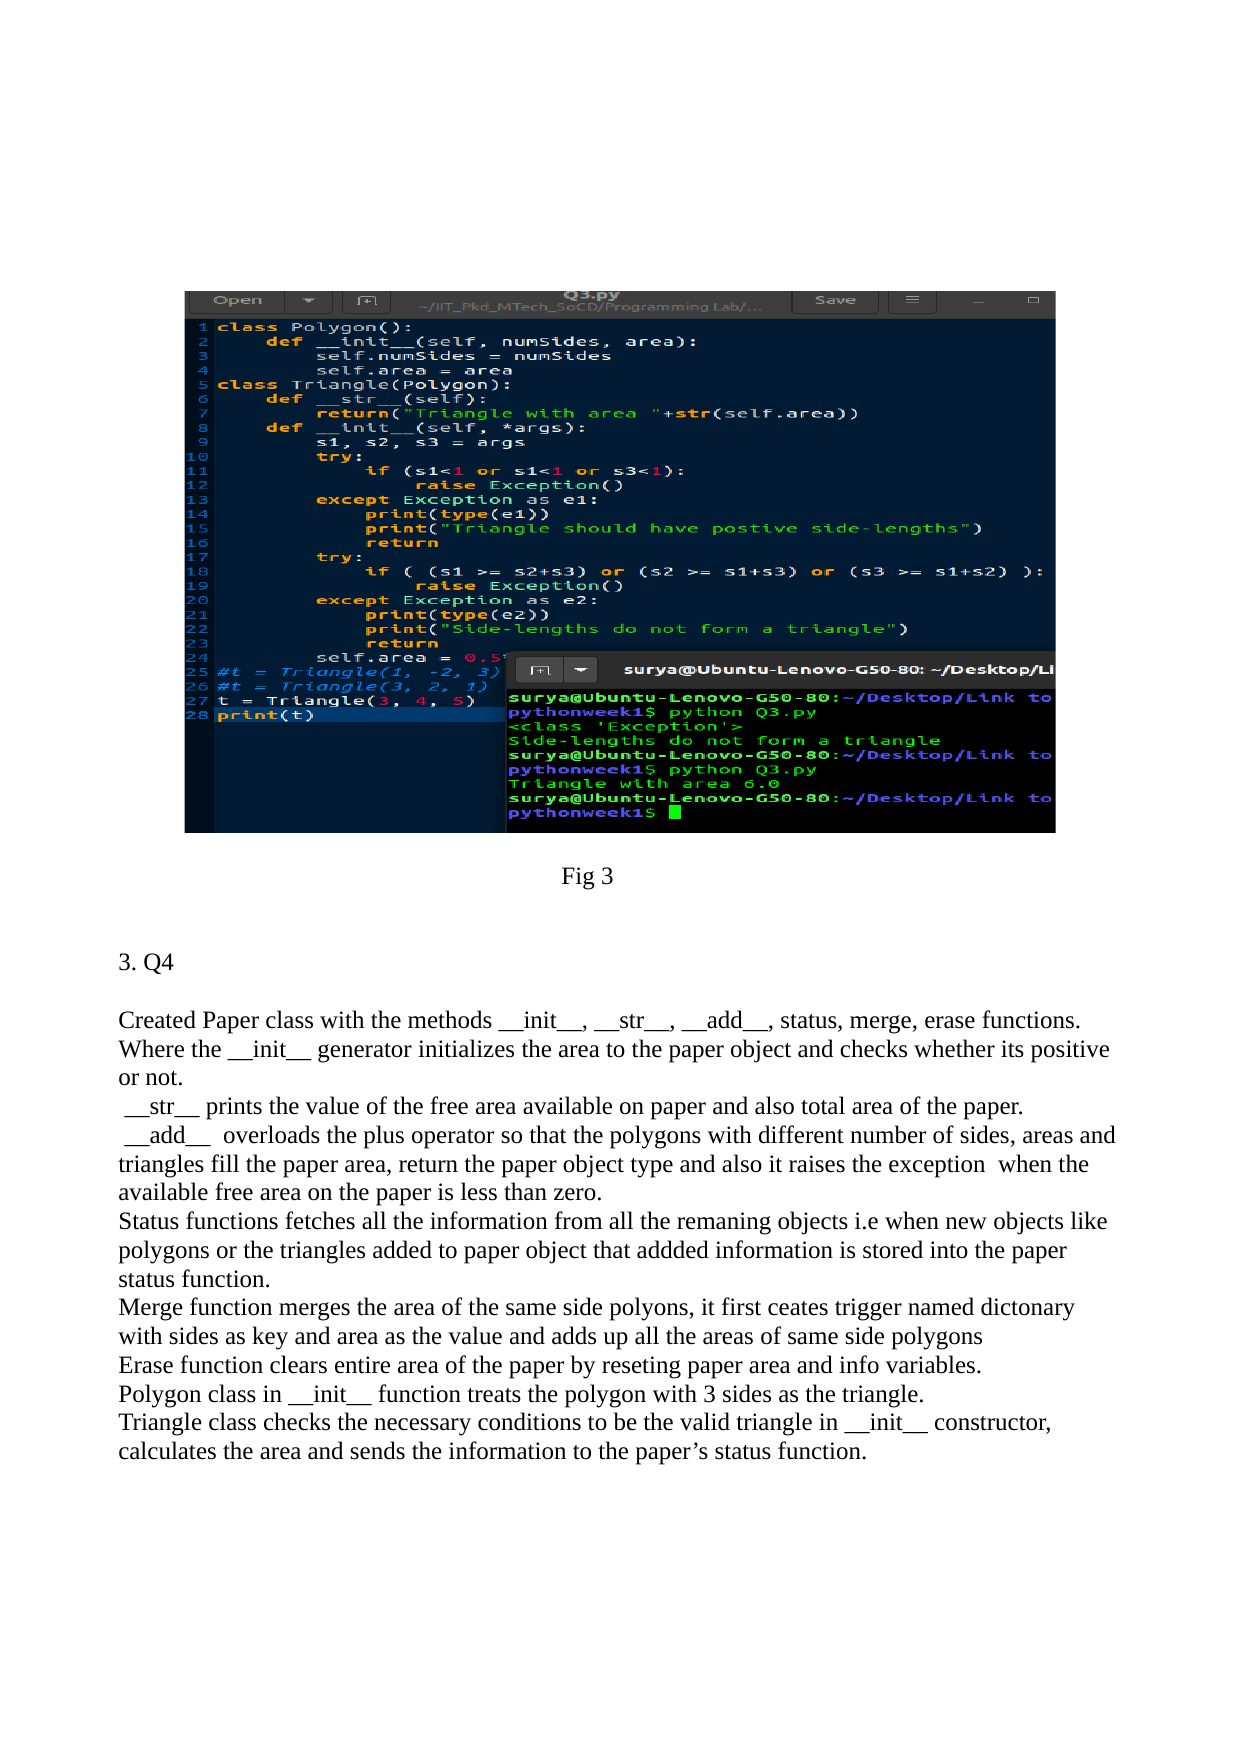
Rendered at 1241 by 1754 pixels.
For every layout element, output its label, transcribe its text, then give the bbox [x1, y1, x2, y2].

text __add__ overloads the plus operator so that the polygons with different number of sides, areas and triangles fill the paper area, return the paper object type and also it raises the exception when the available free area on the paper is less than zero. [118, 1120, 1122, 1206]
text 3. Q4 [118, 947, 1122, 976]
picture [184, 291, 1056, 833]
text __str__ prints the value of the free area available on paper and also total area of the paper. [118, 1091, 1122, 1120]
text Triangle class checks the necessary conditions to be the valid triangle in __init__ constructor, calculates the area and sends the information to the paper’s status function. [118, 1407, 1122, 1465]
text Merge function merges the area of the same side polyons, it first ceates trigger named dictonary with sides as key and area as the value and adds up all the areas of same side polygons [118, 1292, 1122, 1350]
text Created Paper class with the methods __init__, __str__, __add__, status, merge, erase functions. Where the __init__ generator initializes the area to the paper object and checks whether its positive or not. [118, 1005, 1122, 1091]
text Fig 3 [118, 861, 1122, 890]
text Status functions fetches all the information from all the remaning objects i.e when new objects like polygons or the triangles added to paper object that addded information is stored into the paper status function. [118, 1206, 1122, 1292]
text Polygon class in __init__ function treats the polygon with 3 sides as the triangle. [118, 1379, 1122, 1407]
text Erase function clears entire area of the paper by reseting paper area and info variables. [118, 1350, 1122, 1379]
